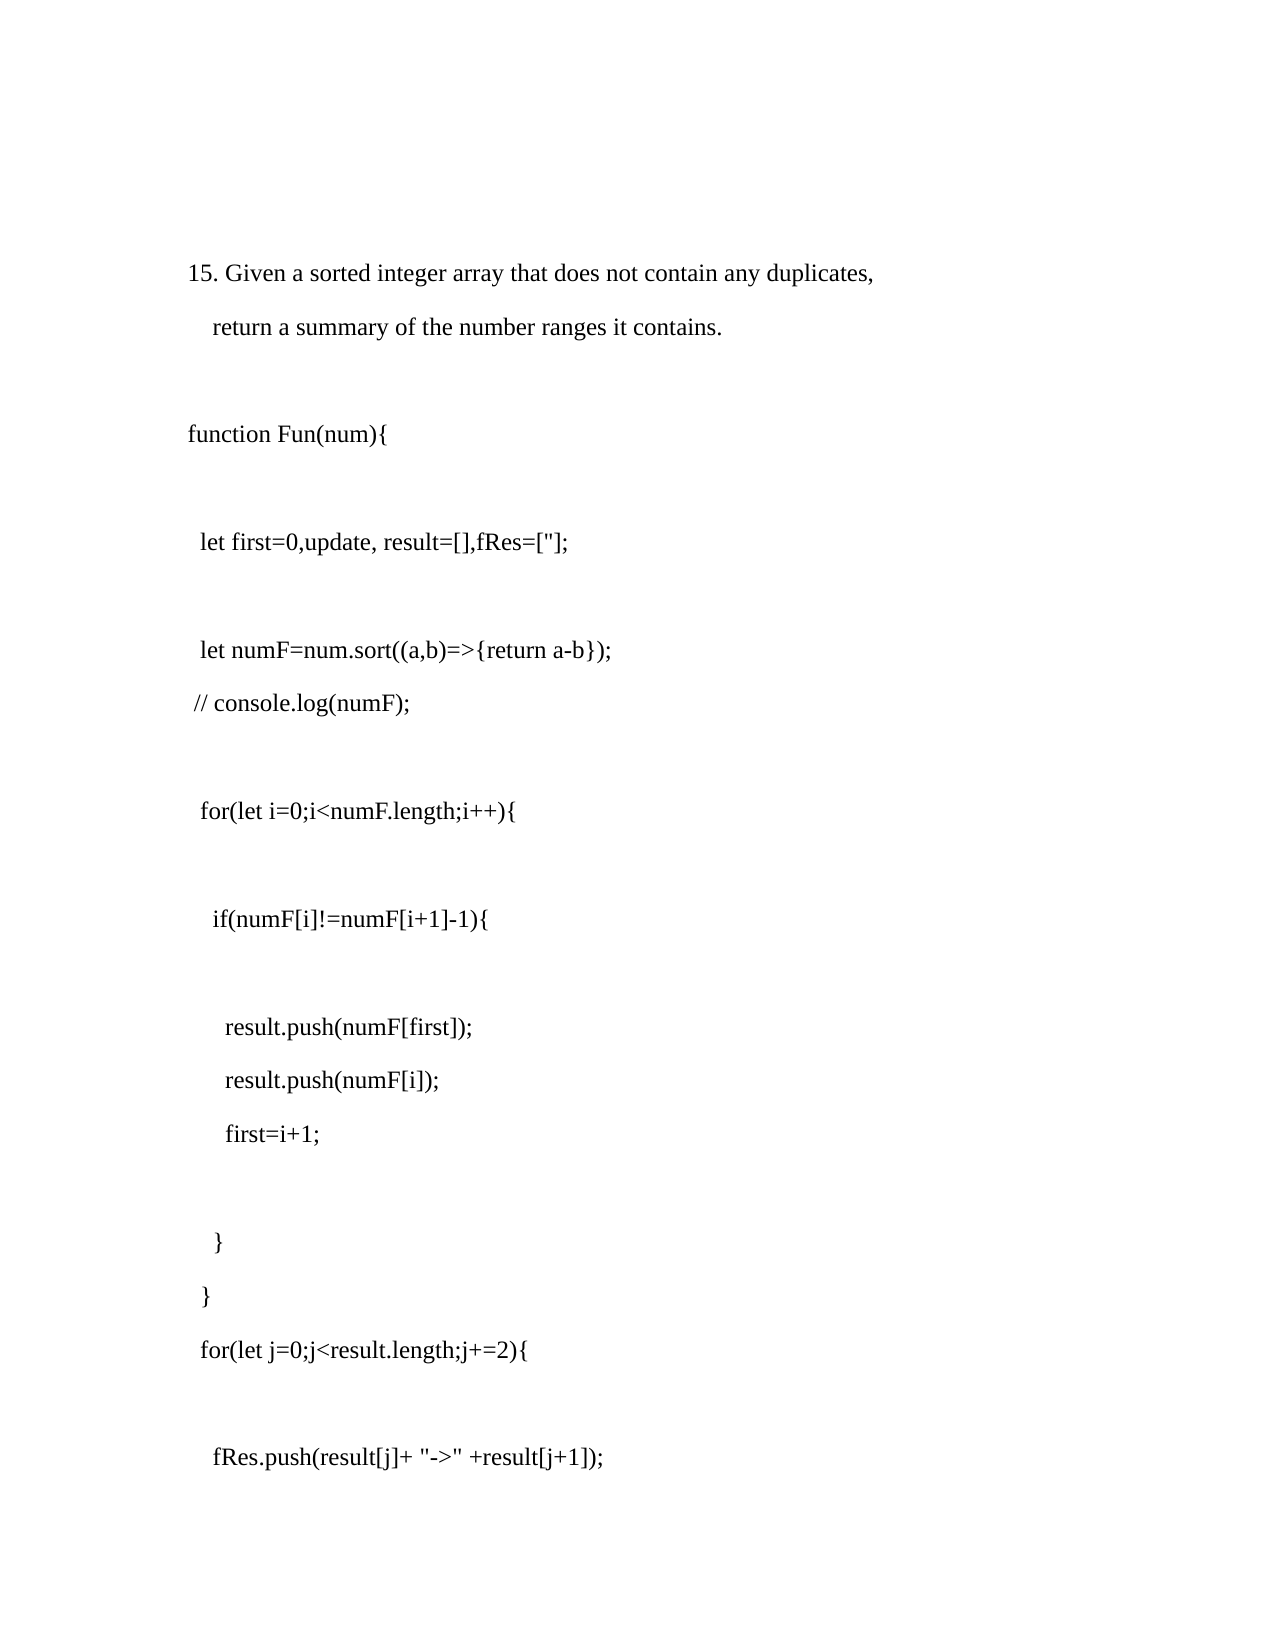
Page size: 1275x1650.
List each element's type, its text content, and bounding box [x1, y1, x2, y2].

text } [187, 1227, 1087, 1256]
text for(let j=0;j<result.length;j+=2){ [187, 1335, 1087, 1363]
text } [187, 1281, 1087, 1310]
text fRes.push(result[j]+ "->" +result[j+1]); [187, 1442, 1087, 1471]
text let first=0,update, result=[],fRes=['']; [187, 527, 1087, 556]
text function Fun(num){ [187, 419, 1087, 448]
text // console.log(numF); [187, 688, 1087, 717]
text for(let i=0;i<numF.length;i++){ [187, 796, 1087, 825]
text return a summary of the number ranges it contains. [187, 312, 1087, 340]
text let numF=num.sort((a,b)=>{return a-b}); [187, 635, 1087, 663]
text result.push(numF[i]); [187, 1066, 1087, 1094]
text 15. Given a sorted integer array that does not contain any duplicates, [187, 258, 1087, 286]
text result.push(numF[first]); [187, 1012, 1087, 1040]
text if(numF[i]!=numF[i+1]-1){ [187, 904, 1087, 933]
text first=i+1; [187, 1119, 1087, 1148]
